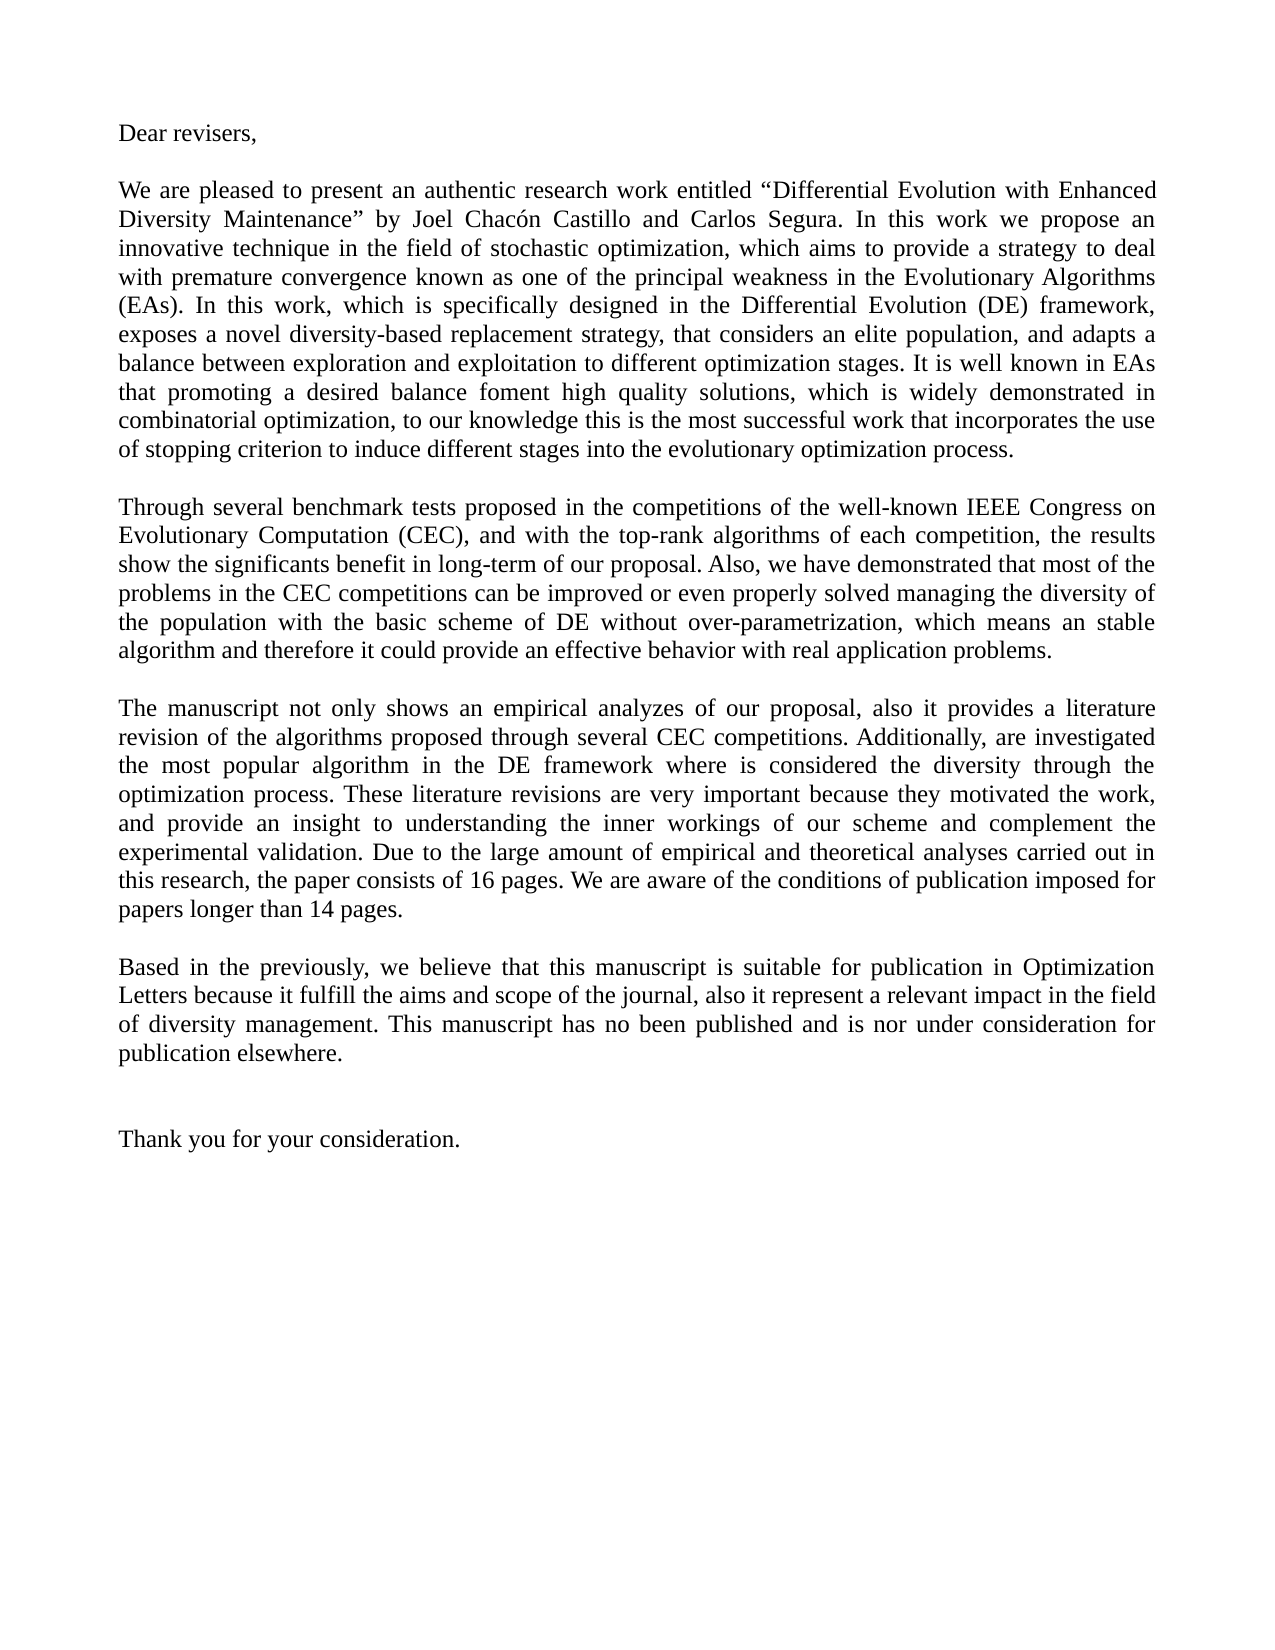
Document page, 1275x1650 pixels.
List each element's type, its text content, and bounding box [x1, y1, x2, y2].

text Thank you for your consideration. [118, 1124, 1157, 1153]
text Through several benchmark tests proposed in the competitions of the well-known IEEE Congress on Evolutionary Computation (CEC), and with the top-rank algorithms of each competition, the results show the significants benefit in long-term of our proposal. Also, we have demonstrated that most of the problems in the CEC competitions can be improved or even properly solved managing the diversity of the population with the basic scheme of DE without over-parametrization, which means an stable algorithm and therefore it could provide an effective behavior with real application problems. [118, 492, 1157, 664]
text Based in the previously, we believe that this manuscript is suitable for publication in Optimization Letters because it fulfill the aims and scope of the journal, also it represent a relevant impact in the field of diversity management. This manuscript has no been published and is nor under consideration for publication elsewhere. [118, 952, 1157, 1067]
text Dear revisers, [118, 118, 1157, 147]
text We are pleased to present an authentic research work entitled “Differential Evolution with Enhanced Diversity Maintenance” by Joel Chacón Castillo and Carlos Segura. In this work we propose an innovative technique in the field of stochastic optimization, which aims to provide a strategy to deal with premature convergence known as one of the principal weakness in the Evolutionary Algorithms (EAs). In this work, which is specifically designed in the Differential Evolution (DE) framework, exposes a novel diversity-based replacement strategy, that considers an elite population, and adapts a balance between exploration and exploitation to different optimization stages. It is well known in EAs that promoting a desired balance foment high quality solutions, which is widely demonstrated in combinatorial optimization, to our knowledge this is the most successful work that incorporates the use of stopping criterion to induce different stages into the evolutionary optimization process. [118, 176, 1157, 463]
text The manuscript not only shows an empirical analyzes of our proposal, also it provides a literature revision of the algorithms proposed through several CEC competitions. Additionally, are investigated the most popular algorithm in the DE framework where is considered the diversity through the optimization process. These literature revisions are very important because they motivated the work, and provide an insight to understanding the inner workings of our scheme and complement the experimental validation. Due to the large amount of empirical and theoretical analyses carried out in this research, the paper consists of 16 pages. We are aware of the conditions of publication imposed for papers longer than 14 pages. [118, 693, 1157, 923]
